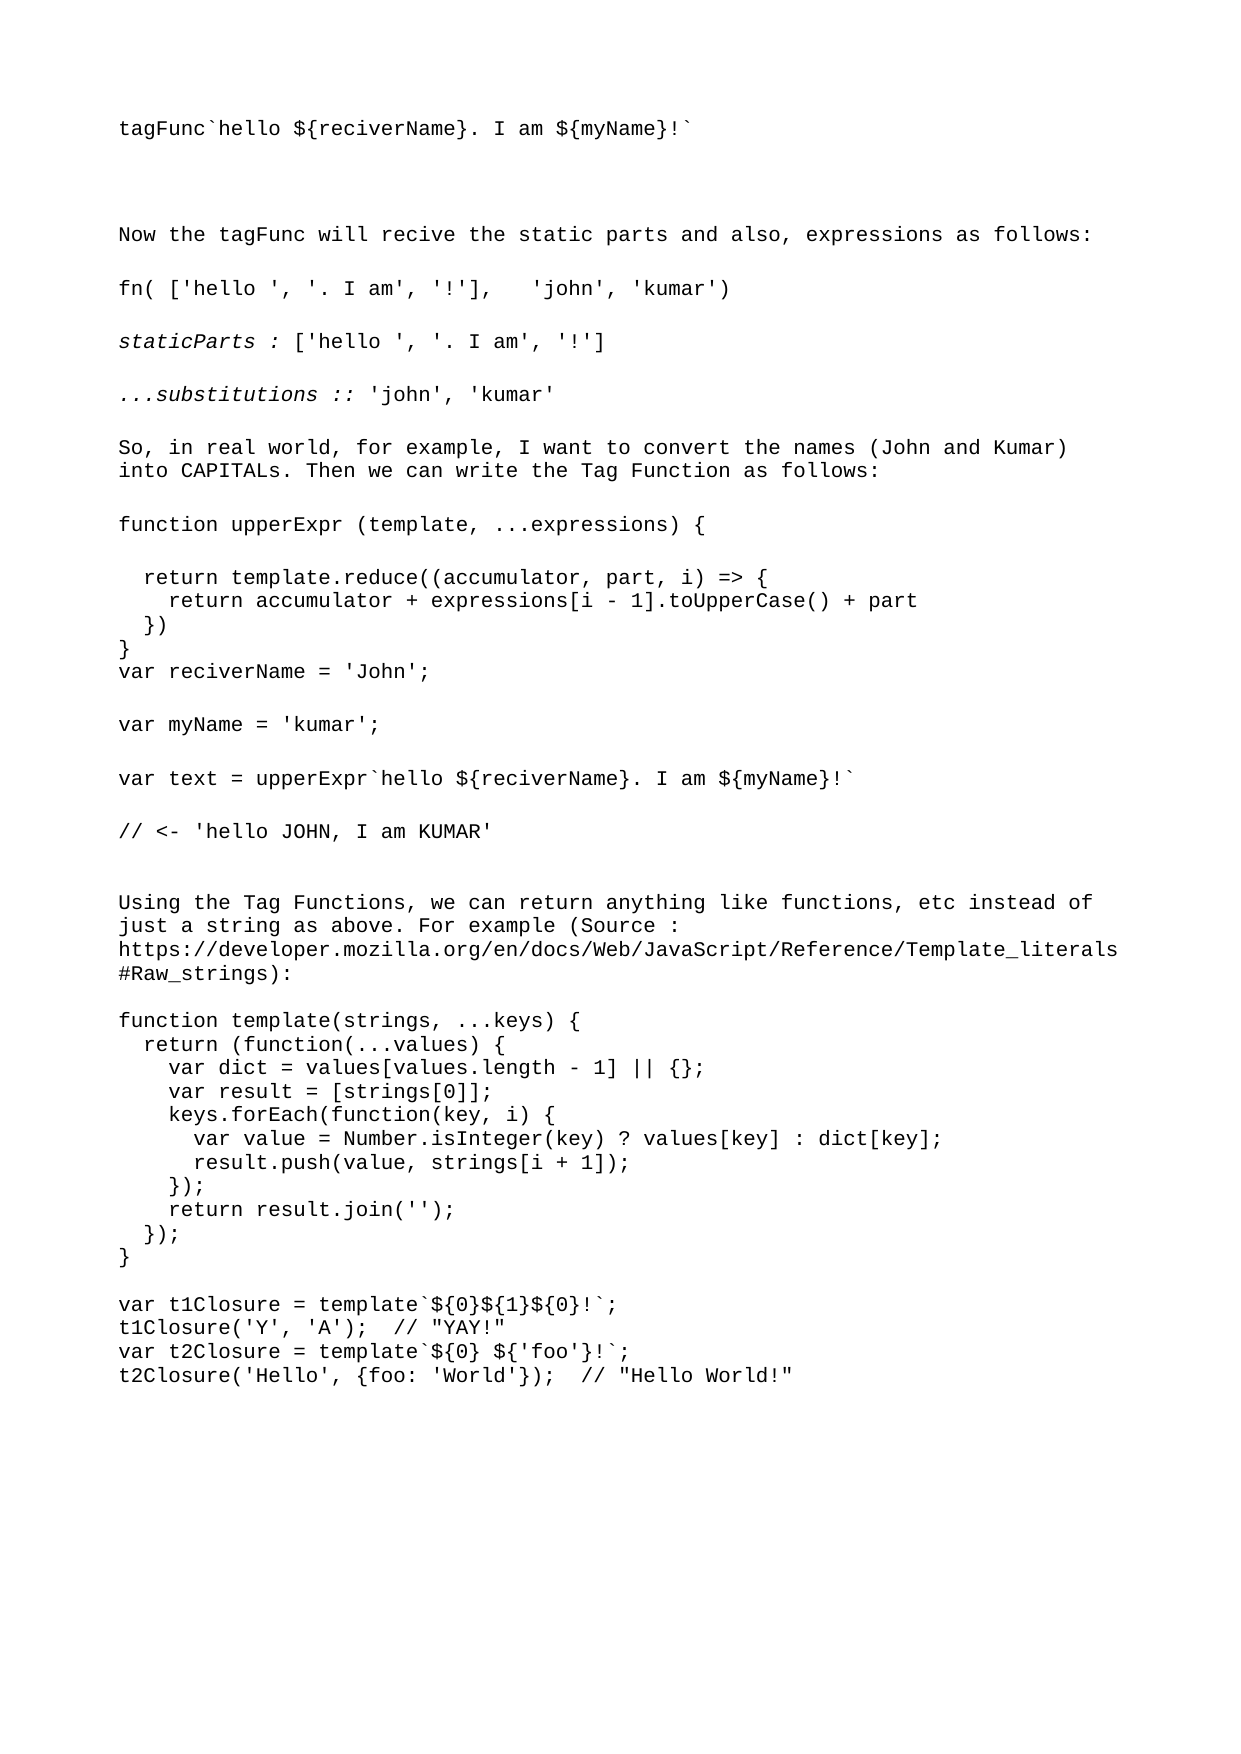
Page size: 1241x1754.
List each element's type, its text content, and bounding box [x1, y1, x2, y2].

text }); [118, 1223, 1122, 1246]
text keys.forEach(function(key, i) { [118, 1104, 1122, 1128]
text So, in real world, for example, I want to convert the names (John and Kumar) into CAPITALs. Then we can write the Tag Function as follows: [118, 437, 1122, 484]
text Using the Tag Functions, we can return anything like functions, etc instead of just a string as above. For example (Source : https://developer.mozilla.org/en/docs/Web/JavaScript/Reference/Template_literals#Raw_strings): [118, 892, 1122, 986]
text function upperExpr (template, ...expressions) { [118, 514, 1122, 537]
text return result.join(''); [118, 1199, 1122, 1223]
text fn( ['hello ', '. I am', '!'], 'john', 'kumar') [118, 277, 1122, 301]
text }) [118, 614, 1122, 638]
text var dict = values[values.length - 1] || {}; [118, 1057, 1122, 1081]
text } [118, 638, 1122, 661]
text return accumulator + expressions[i - 1].toUpperCase() + part [118, 590, 1122, 614]
text var reciverName = 'John'; [118, 661, 1122, 685]
text return template.reduce((accumulator, part, i) => { [118, 567, 1122, 590]
text ...substitutions :: 'john', 'kumar' [118, 384, 1122, 407]
text return (function(...values) { [118, 1033, 1122, 1057]
text }); [118, 1175, 1122, 1199]
text var t1Closure = template`${0}${1}${0}!`; [118, 1294, 1122, 1317]
text // <- 'hello JOHN, I am KUMAR' [118, 821, 1122, 844]
text result.push(value, strings[i + 1]); [118, 1152, 1122, 1175]
text Now the tagFunc will recive the static parts and also, expressions as follows: [118, 224, 1122, 248]
text function template(strings, ...keys) { [118, 1010, 1122, 1033]
text var t2Closure = template`${0} ${'foo'}!`; [118, 1341, 1122, 1364]
text var text = upperExpr`hello ${reciverName}. I am ${myName}!` [118, 768, 1122, 791]
text var result = [strings[0]]; [118, 1081, 1122, 1104]
text var value = Number.isInteger(key) ? values[key] : dict[key]; [118, 1128, 1122, 1152]
text } [118, 1246, 1122, 1270]
text var myName = 'kumar'; [118, 714, 1122, 738]
text t1Closure('Y', 'A'); // "YAY!" [118, 1317, 1122, 1341]
text staticParts : ['hello ', '. I am', '!'] [118, 331, 1122, 354]
text t2Closure('Hello', {foo: 'World'}); // "Hello World!" [118, 1364, 1122, 1388]
text tagFunc`hello ${reciverName}. I am ${myName}!` [118, 118, 1122, 142]
